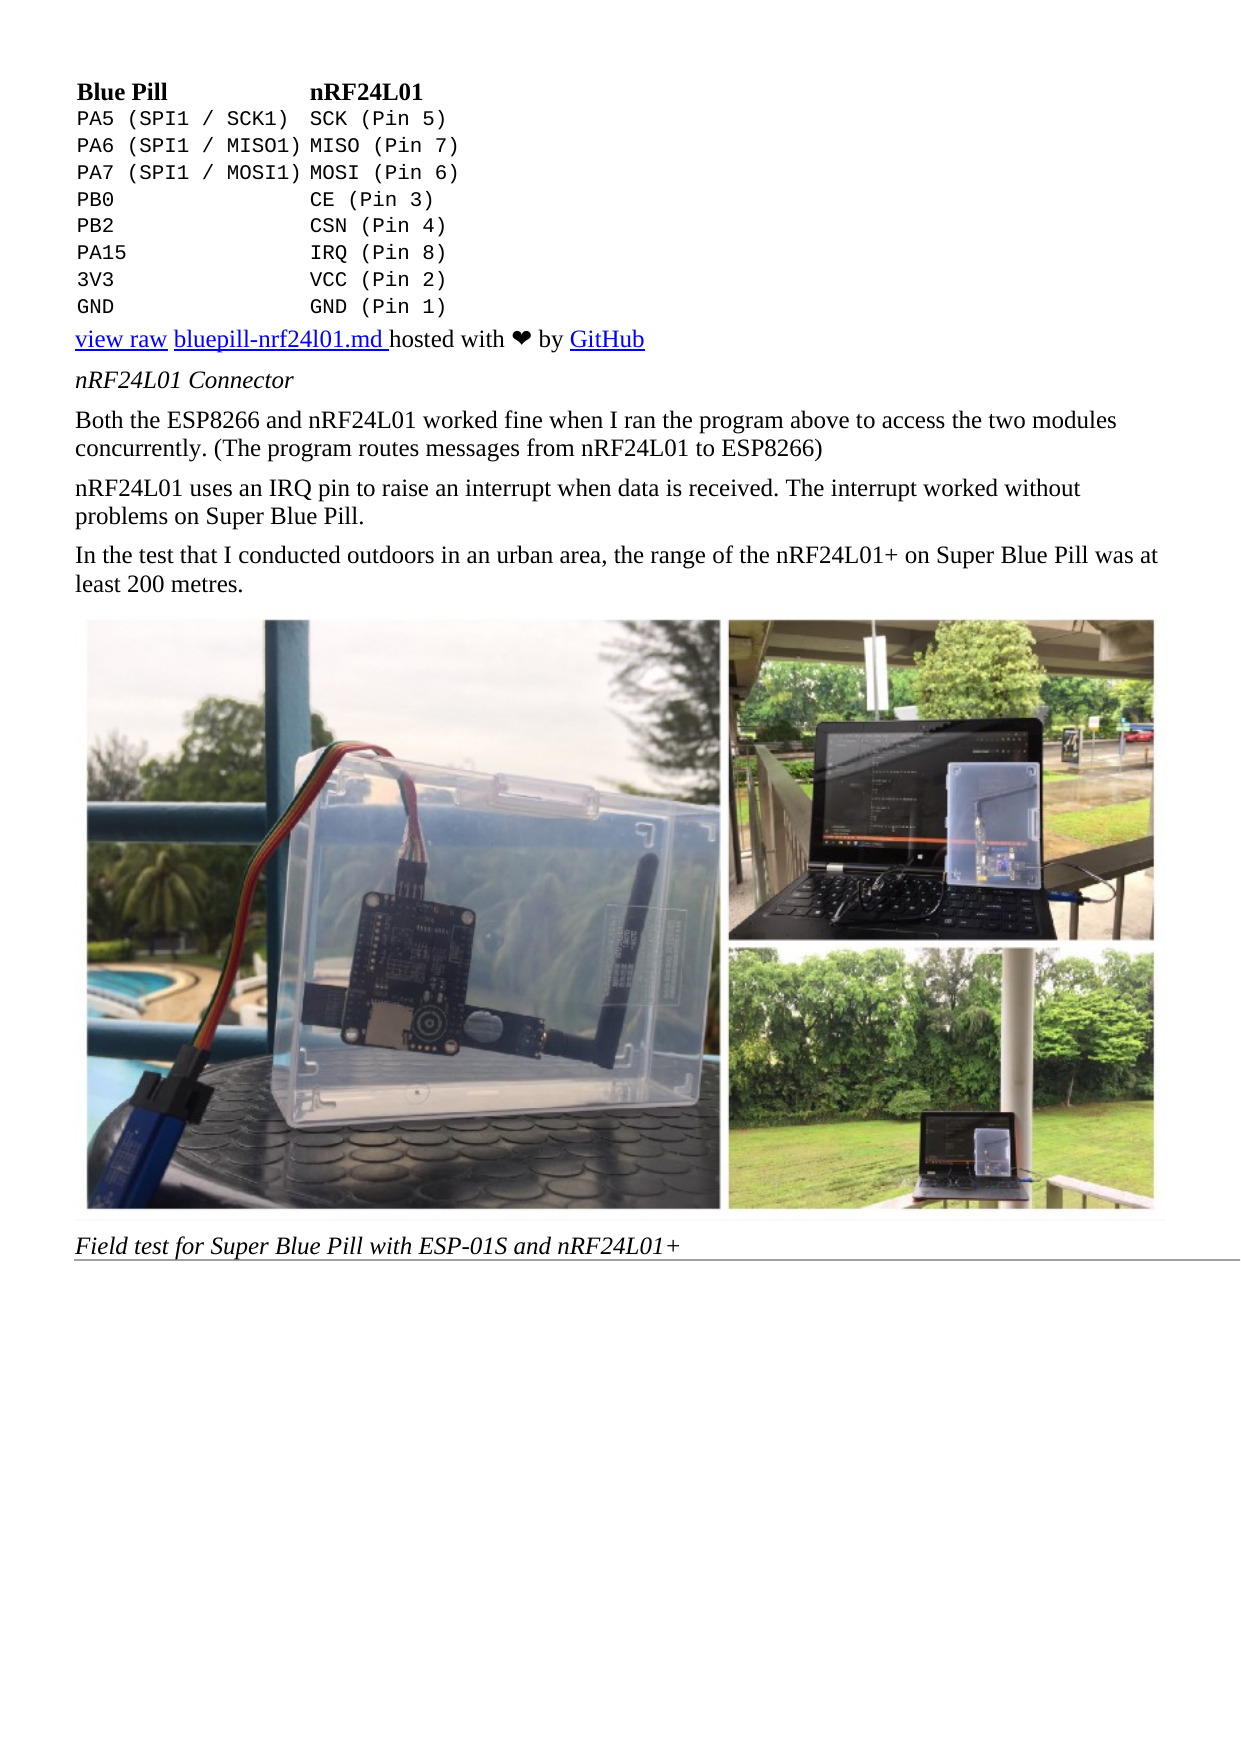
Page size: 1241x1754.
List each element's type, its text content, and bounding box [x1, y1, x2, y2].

table_cell PA15 [75, 241, 308, 267]
table_header nRF24L01 [308, 75, 466, 107]
table_cell PB2 [75, 214, 308, 241]
table_cell GND [75, 294, 308, 321]
table_cell GND (Pin 1) [308, 294, 466, 321]
table_cell PA5 (SPI1 / SCK1) [75, 107, 308, 134]
table_cell MOSI (Pin 6) [308, 160, 466, 187]
text Both the ESP8266 and nRF24L01 worked fine when I ran the program above to access the two modules concurrently. (The program routes messages from nRF24L01 to ESP8266) [75, 405, 1165, 462]
table_header Blue Pill [75, 75, 308, 107]
table_cell VCC (Pin 2) [308, 268, 466, 294]
table_cell CE (Pin 3) [308, 187, 466, 214]
text nRF24L01 uses an IRQ pin to raise an interrupt when data is received. The interrupt worked without problems on Super Blue Pill. [75, 473, 1165, 530]
table_cell IRQ (Pin 8) [308, 241, 466, 267]
table_cell CSN (Pin 4) [308, 214, 466, 241]
table_cell PA7 (SPI1 / MOSI1) [75, 160, 308, 187]
text view raw bluepill-nrf24l01.md hosted with ❤ by GitHub [75, 321, 1165, 355]
table_cell 3V3 [75, 268, 308, 294]
table_cell SCK (Pin 5) [308, 107, 466, 134]
table_cell PB0 [75, 187, 308, 214]
text nRF24L01 Connector [75, 366, 1165, 394]
table_cell MISO (Pin 7) [308, 134, 466, 160]
table_cell PA6 (SPI1 / MISO1) [75, 134, 308, 160]
text Field test for Super Blue Pill with ESP-01S and nRF24L01+ [75, 1231, 1165, 1259]
text In the test that I conducted outdoors in an urban area, the range of the nRF24L01+ on Super Blue Pill was at least 200 metres. [75, 541, 1165, 598]
